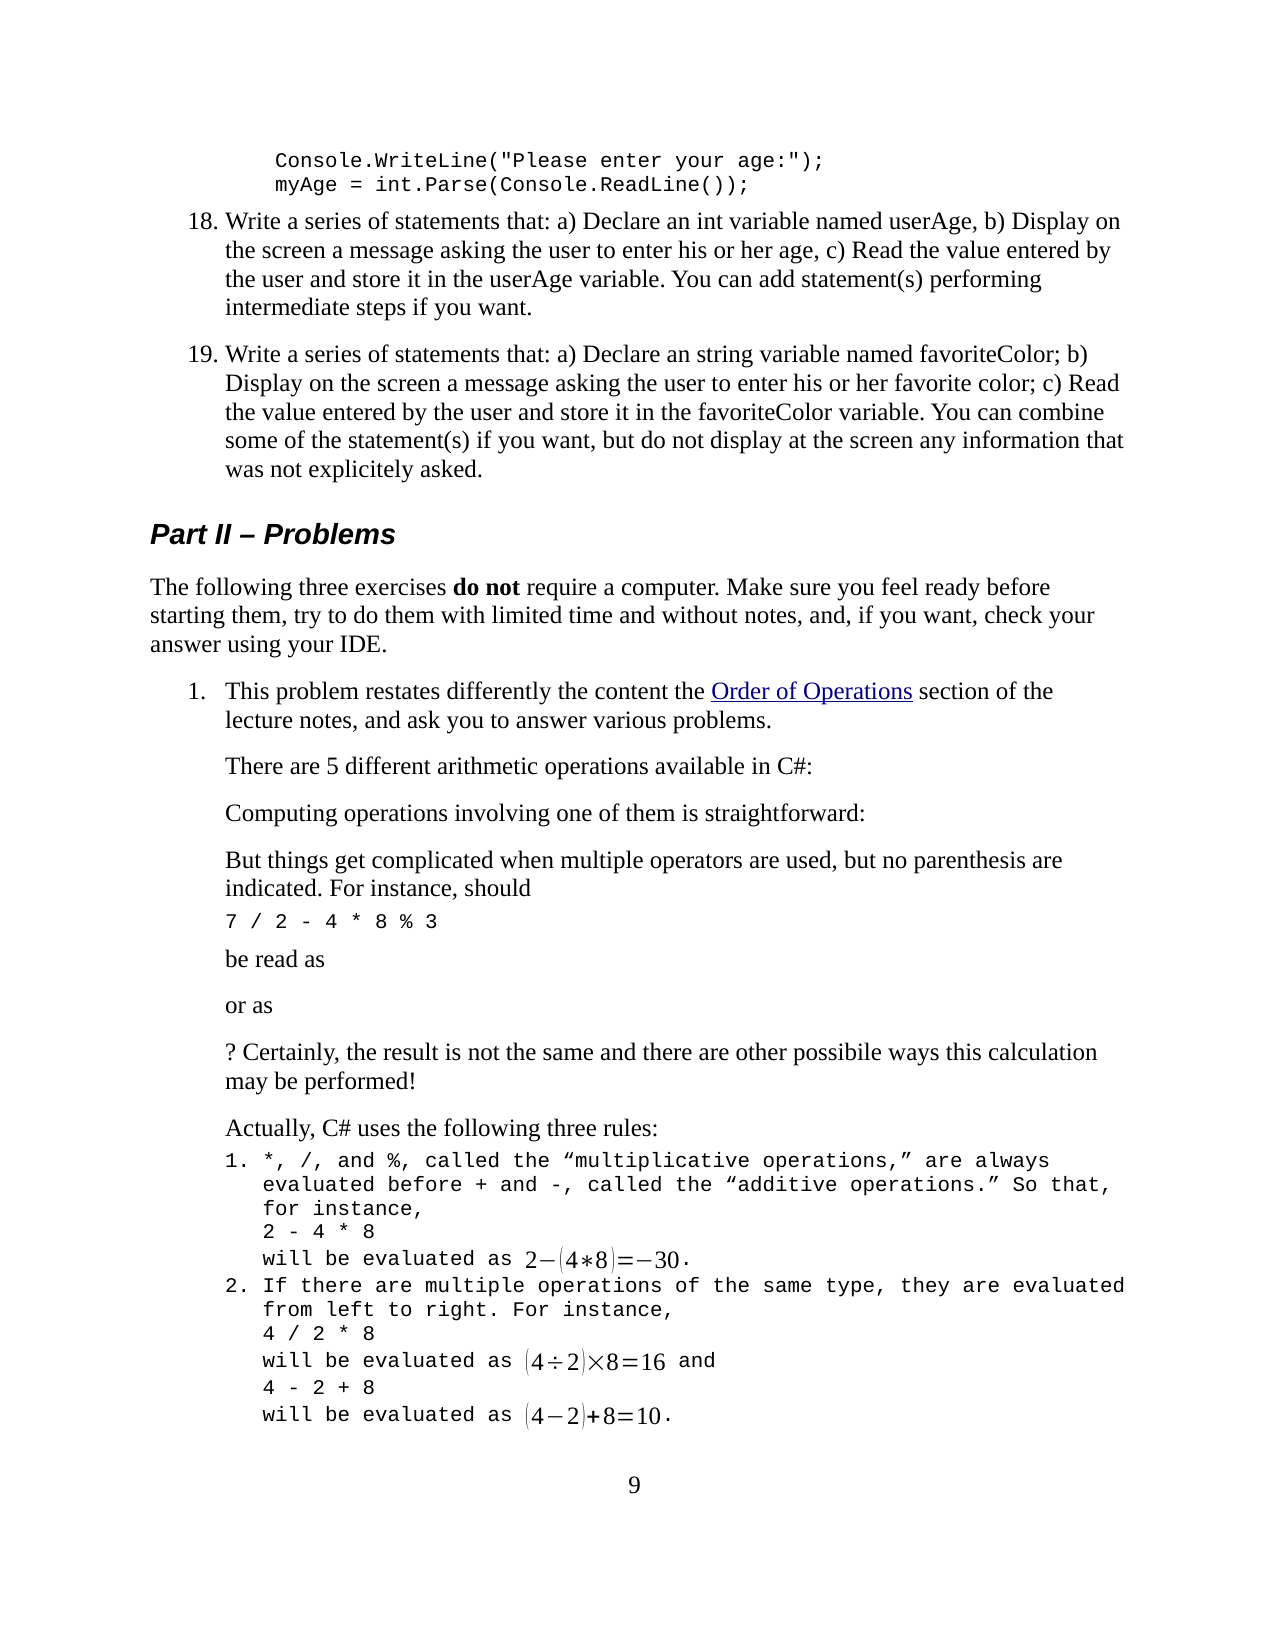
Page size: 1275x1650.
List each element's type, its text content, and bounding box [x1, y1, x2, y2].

list 7 / 2 - 4 * 8 % 3 [187, 911, 1125, 935]
list *, /, and %, called the “multiplicative operations,” are always evaluated before + and -, called the “additive operations.” So that, for instance, [225, 1150, 1125, 1221]
list will be evaluated as . [225, 1245, 1125, 1276]
list ? Certainly, the result is not the same and there are other possibile ways this calculation may be performed! [187, 1037, 1125, 1095]
list There are 5 different arithmetic operations available in C#: [187, 751, 1125, 780]
list Computing operations involving one of them is straightforward: [187, 798, 1125, 827]
list will be evaluated as . [225, 1401, 1125, 1431]
list 2 - 4 * 8 [225, 1221, 1125, 1245]
list Console.WriteLine("Please enter your age:"); [187, 150, 1125, 174]
list Write a series of statements that: a) Declare an string variable named favoriteColor; b) Display on the screen a message asking the user to enter his or her favorite color; c) Read the value entered by the user and store it in the favoriteColor variable. You can combine some of the statement(s) if you want, but do not display at the screen any information that was not explicitely asked. [187, 339, 1125, 483]
list myAge = int.Parse(Console.ReadLine()); [187, 174, 1125, 197]
list 4 / 2 * 8 [225, 1323, 1125, 1346]
list or as [187, 991, 1125, 1019]
subtitle Part II – Problems [150, 517, 1125, 550]
list But things get complicated when multiple operators are used, but no parenthesis are indicated. For instance, should [187, 845, 1125, 902]
list 4 - 2 + 8 [225, 1377, 1125, 1401]
list This problem restates differently the content the Order of Operations section of the lecture notes, and ask you to answer various problems. [187, 676, 1125, 733]
list Write a series of statements that: a) Declare an int variable named userAge, b) Display on the screen a message asking the user to enter his or her age, c) Read the value entered by the user and store it in the userAge variable. You can add statement(s) performing intermediate steps if you want. [187, 206, 1125, 321]
list be read as [187, 944, 1125, 973]
list If there are multiple operations of the same type, they are evaluated from left to right. For instance, [225, 1276, 1125, 1323]
text The following three exercises do not require a computer. Make sure you feel ready before starting them, try to do them with limited time and without notes, and, if you want, check your answer using your IDE. [150, 572, 1125, 658]
list will be evaluated as and [225, 1346, 1125, 1377]
list Actually, C# uses the following three rules: [187, 1113, 1125, 1141]
